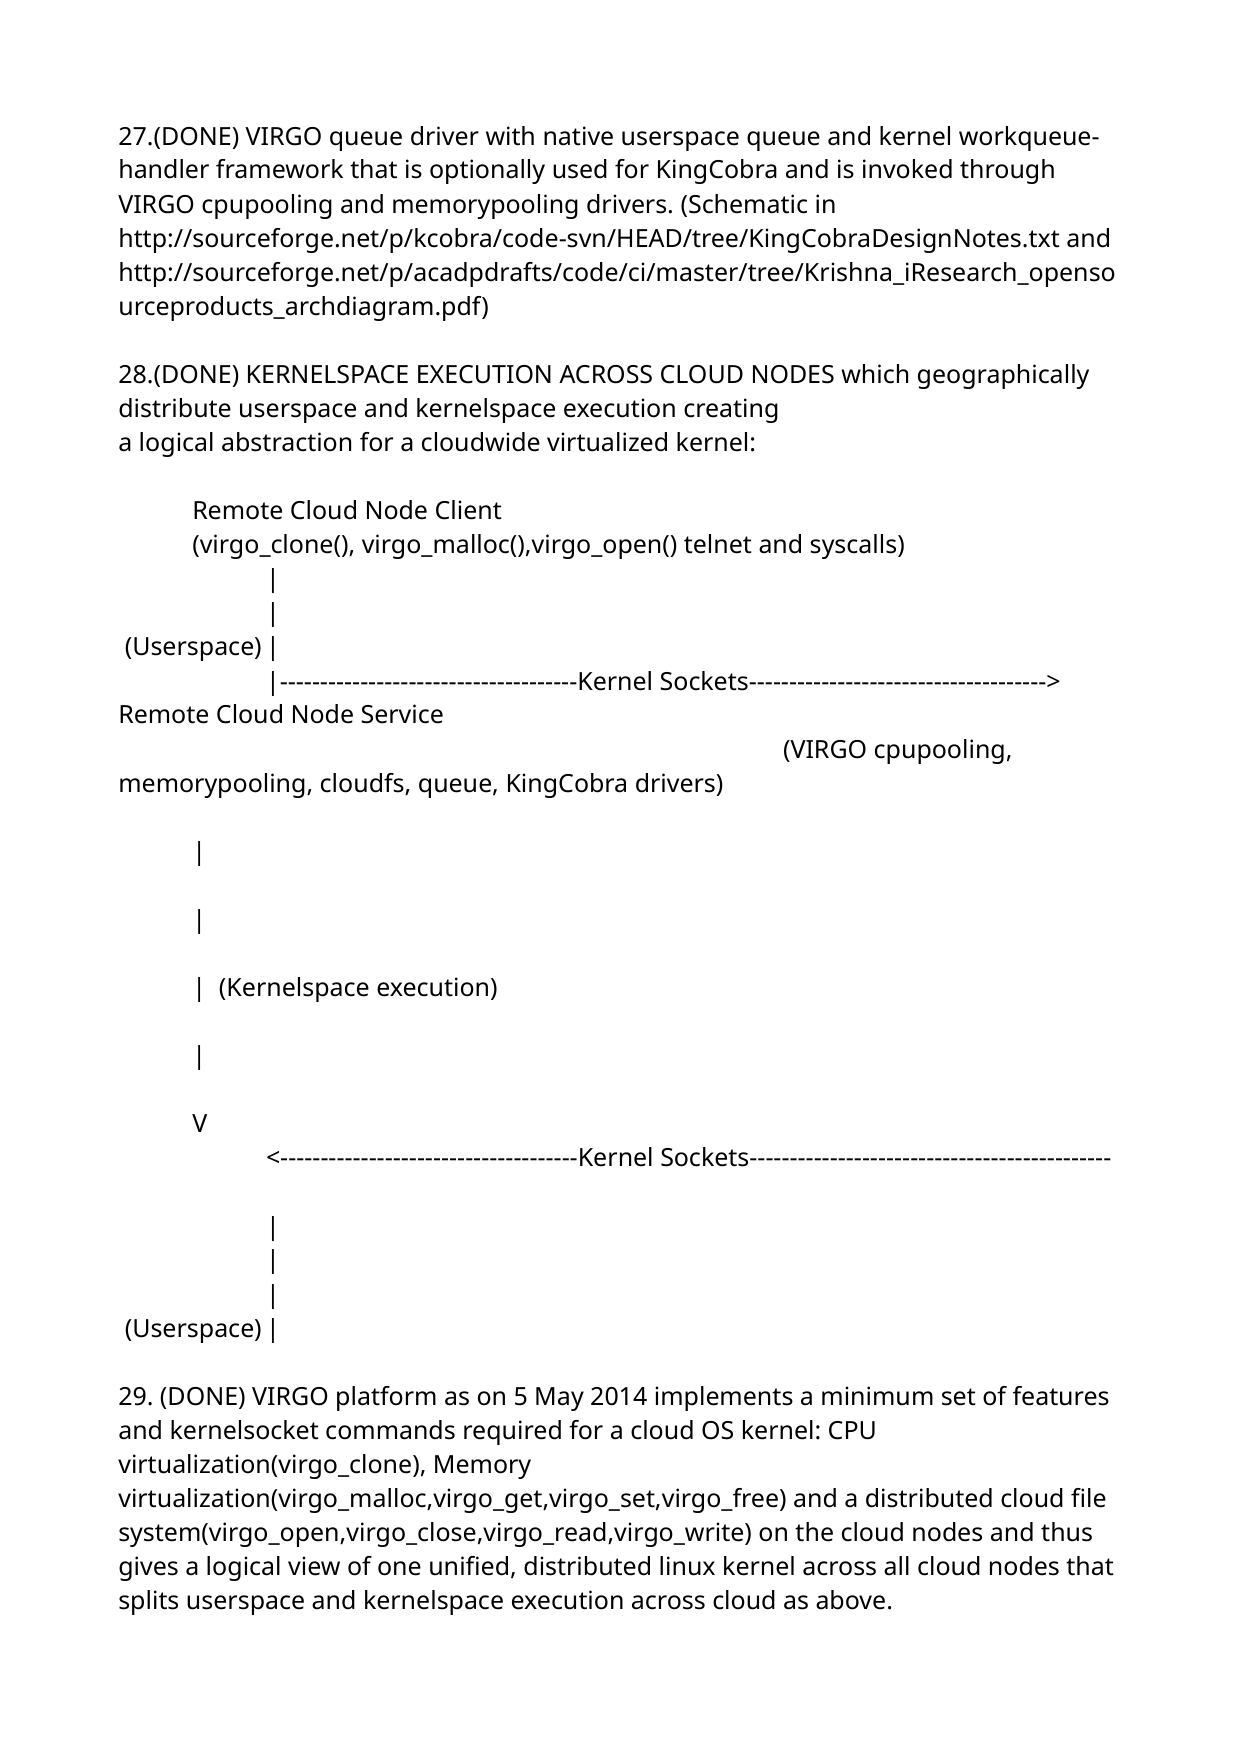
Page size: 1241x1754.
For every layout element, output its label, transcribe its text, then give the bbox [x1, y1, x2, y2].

text | [118, 561, 1122, 595]
text | [118, 1242, 1122, 1276]
text V [118, 1072, 1122, 1140]
text | [118, 1208, 1122, 1242]
text <-------------------------------------Kernel Sockets--------------------------------------------- [118, 1140, 1122, 1208]
text (Userspace) | [118, 629, 1122, 663]
text |-------------------------------------Kernel Sockets-------------------------------------> Remote Cloud Node Service [118, 663, 1122, 731]
text | (Kernelspace execution) [118, 936, 1122, 1004]
text 29. (DONE) VIRGO platform as on 5 May 2014 implements a minimum set of features and kernelsocket commands required for a cloud OS kernel: CPU virtualization(virgo_clone), Memory virtualization(virgo_malloc,virgo_get,virgo_set,virgo_free) and a distributed cloud file system(virgo_open,virgo_close,virgo_read,virgo_write) on the cloud nodes and thus gives a logical view of one unified, distributed linux kernel across all cloud nodes that splits userspace and kernelspace execution across cloud as above. [118, 1378, 1122, 1617]
text 28.(DONE) KERNELSPACE EXECUTION ACROSS CLOUD NODES which geographically distribute userspace and kernelspace execution creating [118, 357, 1122, 425]
text (Userspace) | [118, 1310, 1122, 1344]
text 27.(DONE) VIRGO queue driver with native userspace queue and kernel workqueue-handler framework that is optionally used for KingCobra and is invoked through VIRGO cpupooling and memorypooling drivers. (Schematic in http://sourceforge.net/p/kcobra/code-svn/HEAD/tree/KingCobraDesignNotes.txt and http://sourceforge.net/p/acadpdrafts/code/ci/master/tree/Krishna_iResearch_opensourceproducts_archdiagram.pdf) [118, 118, 1122, 322]
text | [118, 1004, 1122, 1072]
text (VIRGO cpupooling, memorypooling, cloudfs, queue, KingCobra drivers) [118, 731, 1122, 799]
text | [118, 867, 1122, 936]
text | [118, 595, 1122, 629]
text | [118, 1276, 1122, 1310]
text | [118, 799, 1122, 867]
text a logical abstraction for a cloudwide virtualized kernel: [118, 425, 1122, 459]
text Remote Cloud Node Client [118, 493, 1122, 527]
text (virgo_clone(), virgo_malloc(),virgo_open() telnet and syscalls) [118, 527, 1122, 561]
